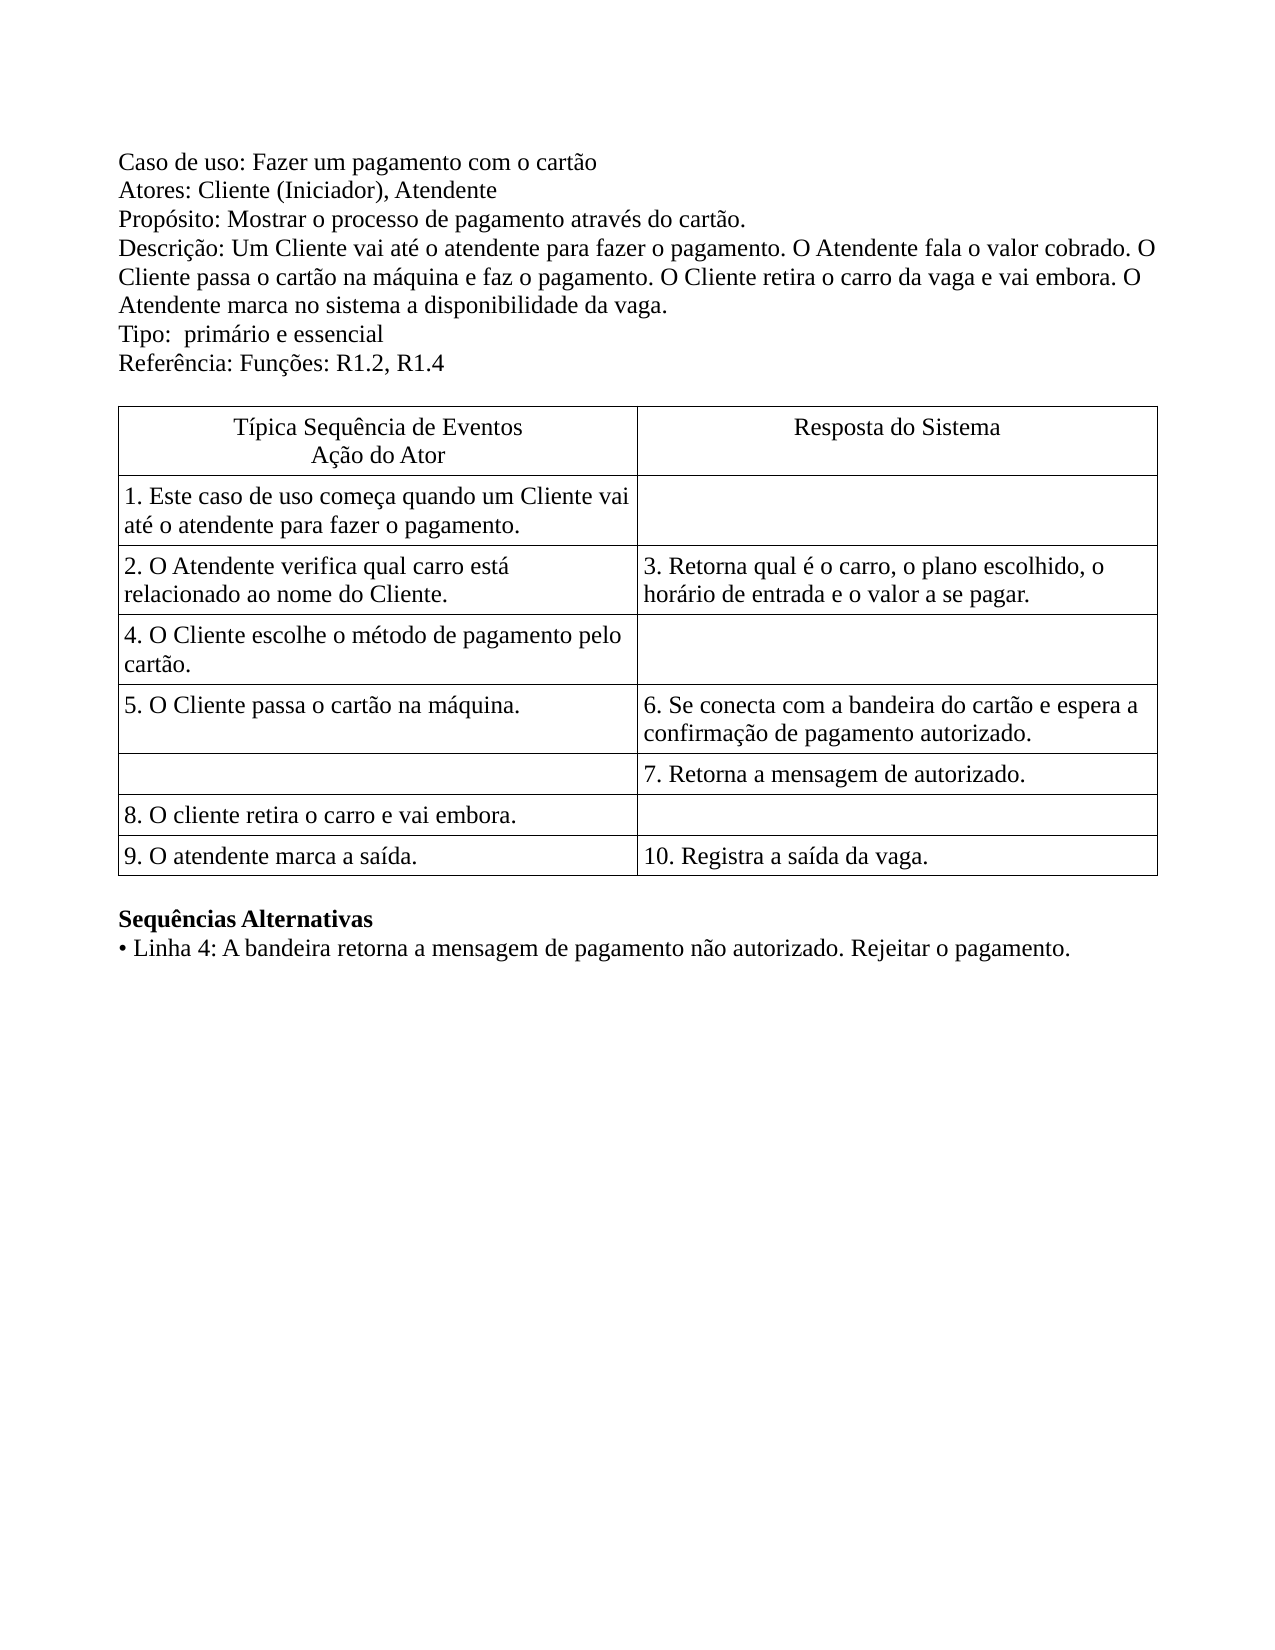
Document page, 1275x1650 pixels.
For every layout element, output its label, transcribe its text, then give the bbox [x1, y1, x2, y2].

table_cell 9. O atendente marca a saída. [119, 836, 637, 875]
text Propósito: Mostrar o processo de pagamento através do cartão. [118, 204, 1157, 233]
table_cell [638, 476, 1157, 544]
table_header Resposta do Sistema [638, 407, 1157, 475]
text Atores: Cliente (Iniciador), Atendente [118, 176, 1157, 204]
table_header Típica Sequência de Eventos Ação do Ator [119, 407, 637, 475]
text Referência: Funções: R1.2, R1.4 [118, 348, 1157, 377]
table_cell 3. Retorna qual é o carro, o plano escolhido, o horário de entrada e o valor a se pagar. [638, 546, 1157, 614]
table_cell 1. Este caso de uso começa quando um Cliente vai até o atendente para fazer o pagamento. [119, 476, 637, 544]
text Tipo: primário e essencial [118, 319, 1157, 348]
table_cell 5. O Cliente passa o cartão na máquina. [119, 685, 637, 753]
table_cell 10. Registra a saída da vaga. [638, 836, 1157, 875]
table_cell 8. O cliente retira o carro e vai embora. [119, 795, 637, 834]
table_cell [119, 754, 637, 794]
text • Linha 4: A bandeira retorna a mensagem de pagamento não autorizado. Rejeitar o pagamento. [118, 933, 1157, 962]
table_cell 2. O Atendente verifica qual carro está relacionado ao nome do Cliente. [119, 546, 637, 614]
table_cell 6. Se conecta com a bandeira do cartão e espera a confirmação de pagamento autorizado. [638, 685, 1157, 753]
table_cell [638, 615, 1157, 683]
text Descrição: Um Cliente vai até o atendente para fazer o pagamento. O Atendente fala o valor cobrado. O Cliente passa o cartão na máquina e faz o pagamento. O Cliente retira o carro da vaga e vai embora. O Atendente marca no sistema a disponibilidade da vaga. [118, 233, 1157, 319]
text Sequências Alternativas [118, 904, 1157, 933]
text Caso de uso: Fazer um pagamento com o cartão [118, 147, 1157, 176]
table_cell 7. Retorna a mensagem de autorizado. [638, 754, 1157, 794]
table_cell 4. O Cliente escolhe o método de pagamento pelo cartão. [119, 615, 637, 683]
table_cell [638, 795, 1157, 834]
